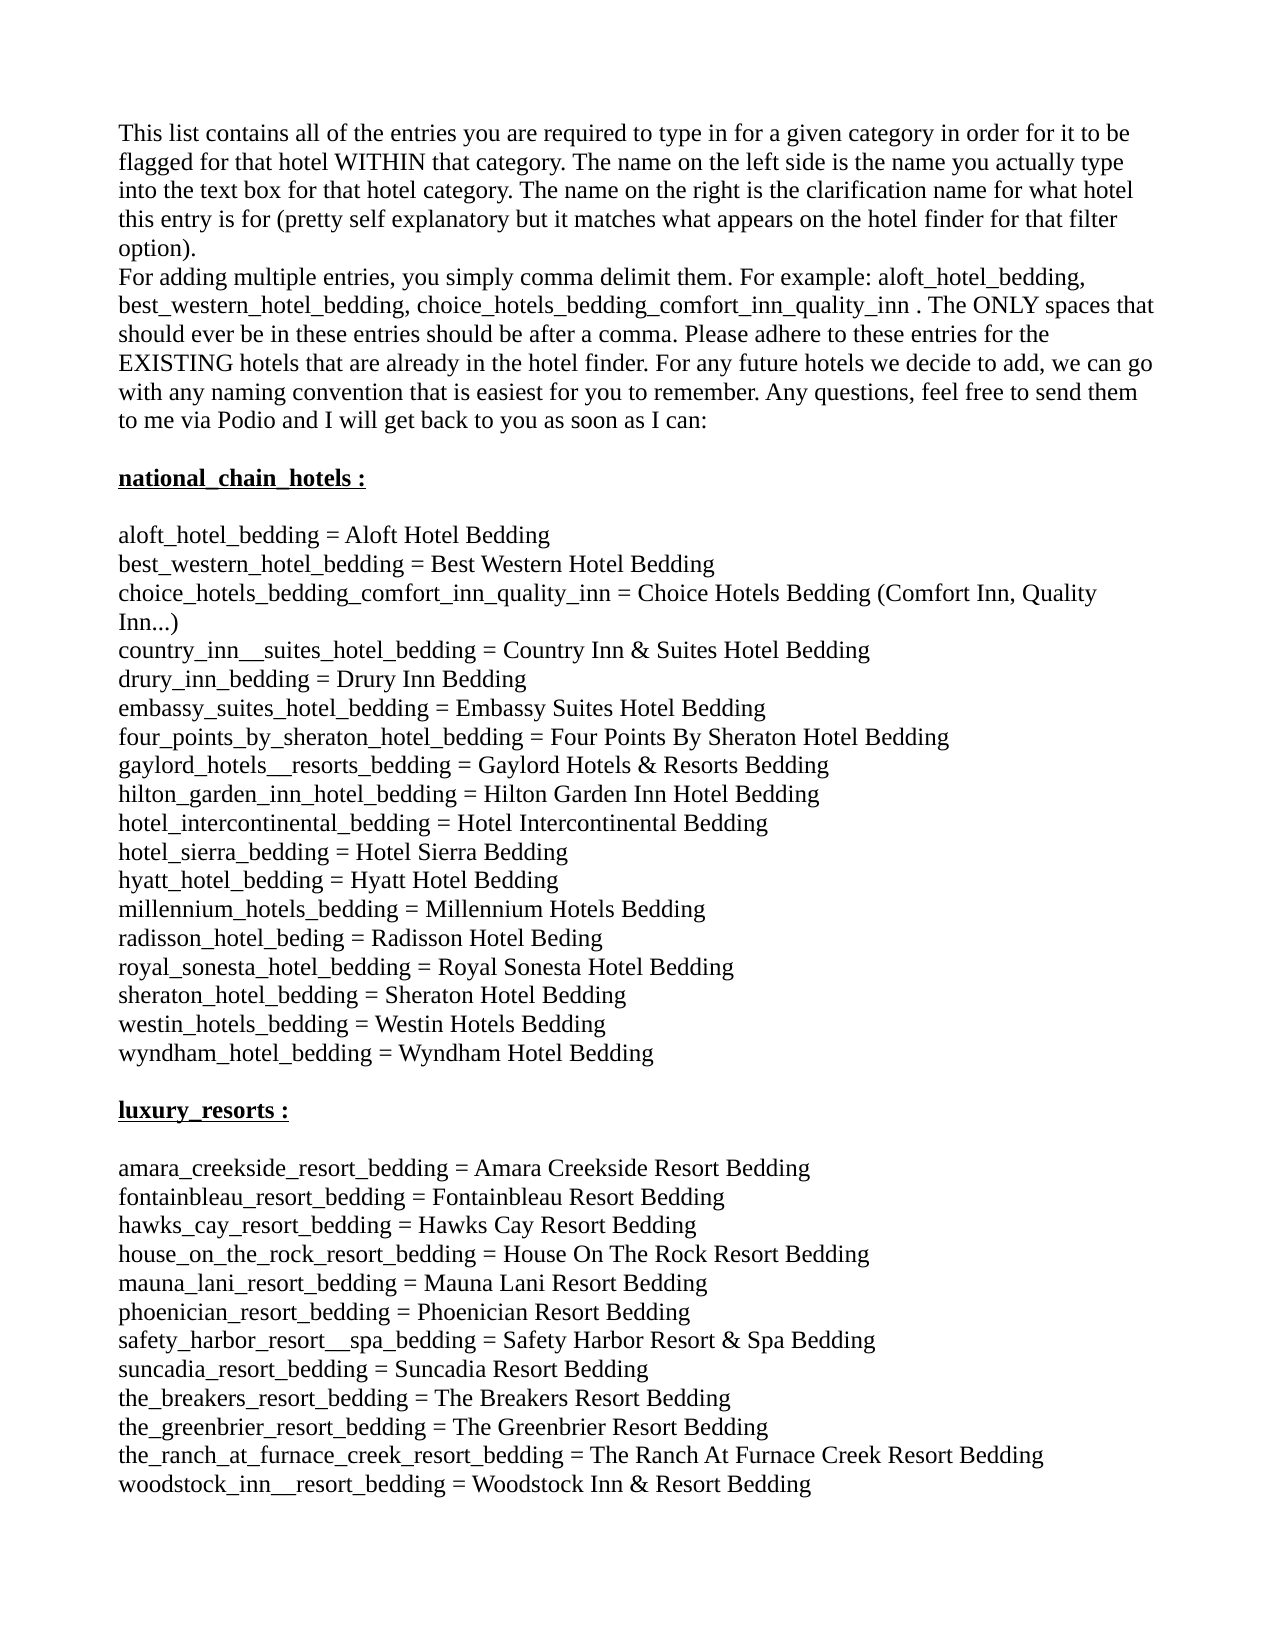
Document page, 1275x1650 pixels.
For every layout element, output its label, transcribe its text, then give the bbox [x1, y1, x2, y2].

text choice_hotels_bedding_comfort_inn_quality_inn = Choice Hotels Bedding (Comfort Inn, Quality Inn...) [118, 578, 1157, 636]
text the_greenbrier_resort_bedding = The Greenbrier Resort Bedding [118, 1412, 1157, 1441]
text westin_hotels_bedding = Westin Hotels Bedding [118, 1009, 1157, 1038]
text best_western_hotel_bedding = Best Western Hotel Bedding [118, 549, 1157, 578]
text embassy_suites_hotel_bedding = Embassy Suites Hotel Bedding [118, 693, 1157, 722]
text millennium_hotels_bedding = Millennium Hotels Bedding [118, 894, 1157, 923]
text radisson_hotel_beding = Radisson Hotel Beding [118, 923, 1157, 952]
text fontainbleau_resort_bedding = Fontainbleau Resort Bedding [118, 1182, 1157, 1211]
text four_points_by_sheraton_hotel_bedding = Four Points By Sheraton Hotel Bedding [118, 722, 1157, 751]
text hotel_intercontinental_bedding = Hotel Intercontinental Bedding [118, 808, 1157, 837]
text hilton_garden_inn_hotel_bedding = Hilton Garden Inn Hotel Bedding [118, 779, 1157, 808]
text hotel_sierra_bedding = Hotel Sierra Bedding [118, 837, 1157, 866]
text national_chain_hotels : [118, 463, 1157, 492]
text This list contains all of the entries you are required to type in for a given category in order for it to be flagged for that hotel WITHIN that category. The name on the left side is the name you actually type into the text box for that hotel category. The name on the right is the clarification name for what hotel this entry is for (pretty self explanatory but it matches what appears on the hotel finder for that filter option). For adding multiple entries, you simply comma delimit them. For example: aloft_hotel_bedding, best_western_hotel_bedding, choice_hotels_bedding_comfort_inn_quality_inn . The ONLY spaces that should ever be in these entries should be after a comma. Please adhere to these entries for the EXISTING hotels that are already in the hotel finder. For any future hotels we decide to add, we can go with any naming convention that is easiest for you to remember. Any questions, feel free to send them to me via Podio and I will get back to you as soon as I can: [118, 118, 1157, 434]
text woodstock_inn__resort_bedding = Woodstock Inn & Resort Bedding [118, 1469, 1157, 1498]
text luxury_resorts : [118, 1096, 1157, 1124]
text gaylord_hotels__resorts_bedding = Gaylord Hotels & Resorts Bedding [118, 751, 1157, 779]
text safety_harbor_resort__spa_bedding = Safety Harbor Resort & Spa Bedding [118, 1326, 1157, 1354]
text the_breakers_resort_bedding = The Breakers Resort Bedding [118, 1383, 1157, 1412]
text drury_inn_bedding = Drury Inn Bedding [118, 664, 1157, 693]
text amara_creekside_resort_bedding = Amara Creekside Resort Bedding [118, 1153, 1157, 1182]
text royal_sonesta_hotel_bedding = Royal Sonesta Hotel Bedding [118, 952, 1157, 981]
text wyndham_hotel_bedding = Wyndham Hotel Bedding [118, 1038, 1157, 1067]
text hyatt_hotel_bedding = Hyatt Hotel Bedding [118, 866, 1157, 894]
text the_ranch_at_furnace_creek_resort_bedding = The Ranch At Furnace Creek Resort Bedding [118, 1441, 1157, 1469]
text aloft_hotel_bedding = Aloft Hotel Bedding [118, 521, 1157, 549]
text mauna_lani_resort_bedding = Mauna Lani Resort Bedding [118, 1268, 1157, 1297]
text phoenician_resort_bedding = Phoenician Resort Bedding [118, 1297, 1157, 1326]
text country_inn__suites_hotel_bedding = Country Inn & Suites Hotel Bedding [118, 636, 1157, 664]
text suncadia_resort_bedding = Suncadia Resort Bedding [118, 1354, 1157, 1383]
text hawks_cay_resort_bedding = Hawks Cay Resort Bedding [118, 1211, 1157, 1239]
text house_on_the_rock_resort_bedding = House On The Rock Resort Bedding [118, 1239, 1157, 1268]
text sheraton_hotel_bedding = Sheraton Hotel Bedding [118, 981, 1157, 1009]
